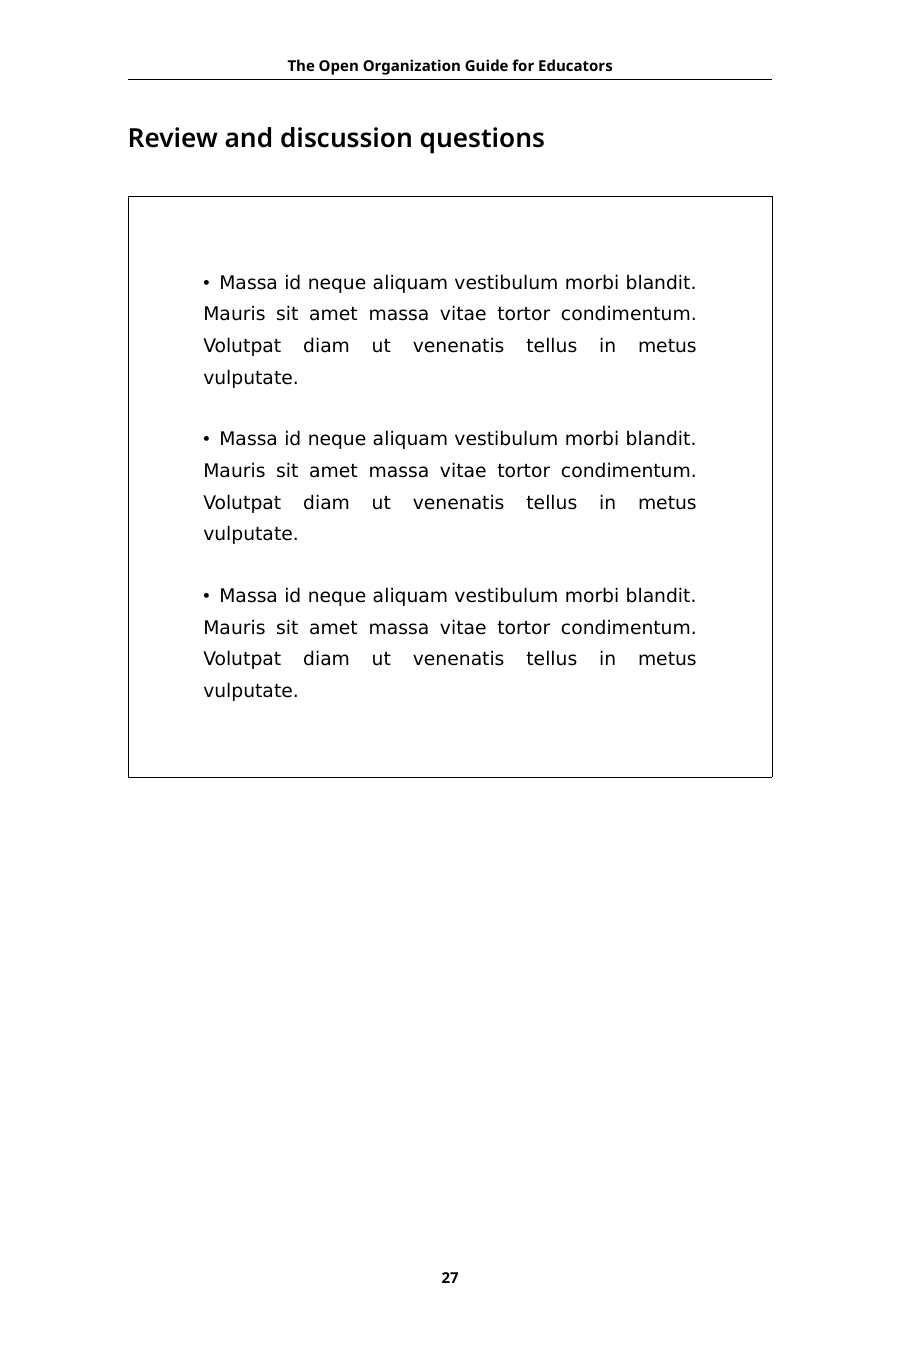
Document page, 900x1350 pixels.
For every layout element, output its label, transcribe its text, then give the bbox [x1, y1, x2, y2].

subtitle Review and discussion questions [127, 123, 772, 154]
list Massa id neque aliquam vestibulum morbi blandit. Mauris sit amet massa vitae tortor condimentum. Volutpat diam ut venenatis tellus in metus vulputate. [129, 353, 772, 509]
list Massa id neque aliquam vestibulum morbi blandit. Mauris sit amet massa vitae tortor condimentum. Volutpat diam ut venenatis tellus in metus vulputate. [129, 509, 772, 777]
list Massa id neque aliquam vestibulum morbi blandit. Mauris sit amet massa vitae tortor condimentum. Volutpat diam ut venenatis tellus in metus vulputate. [129, 197, 772, 353]
